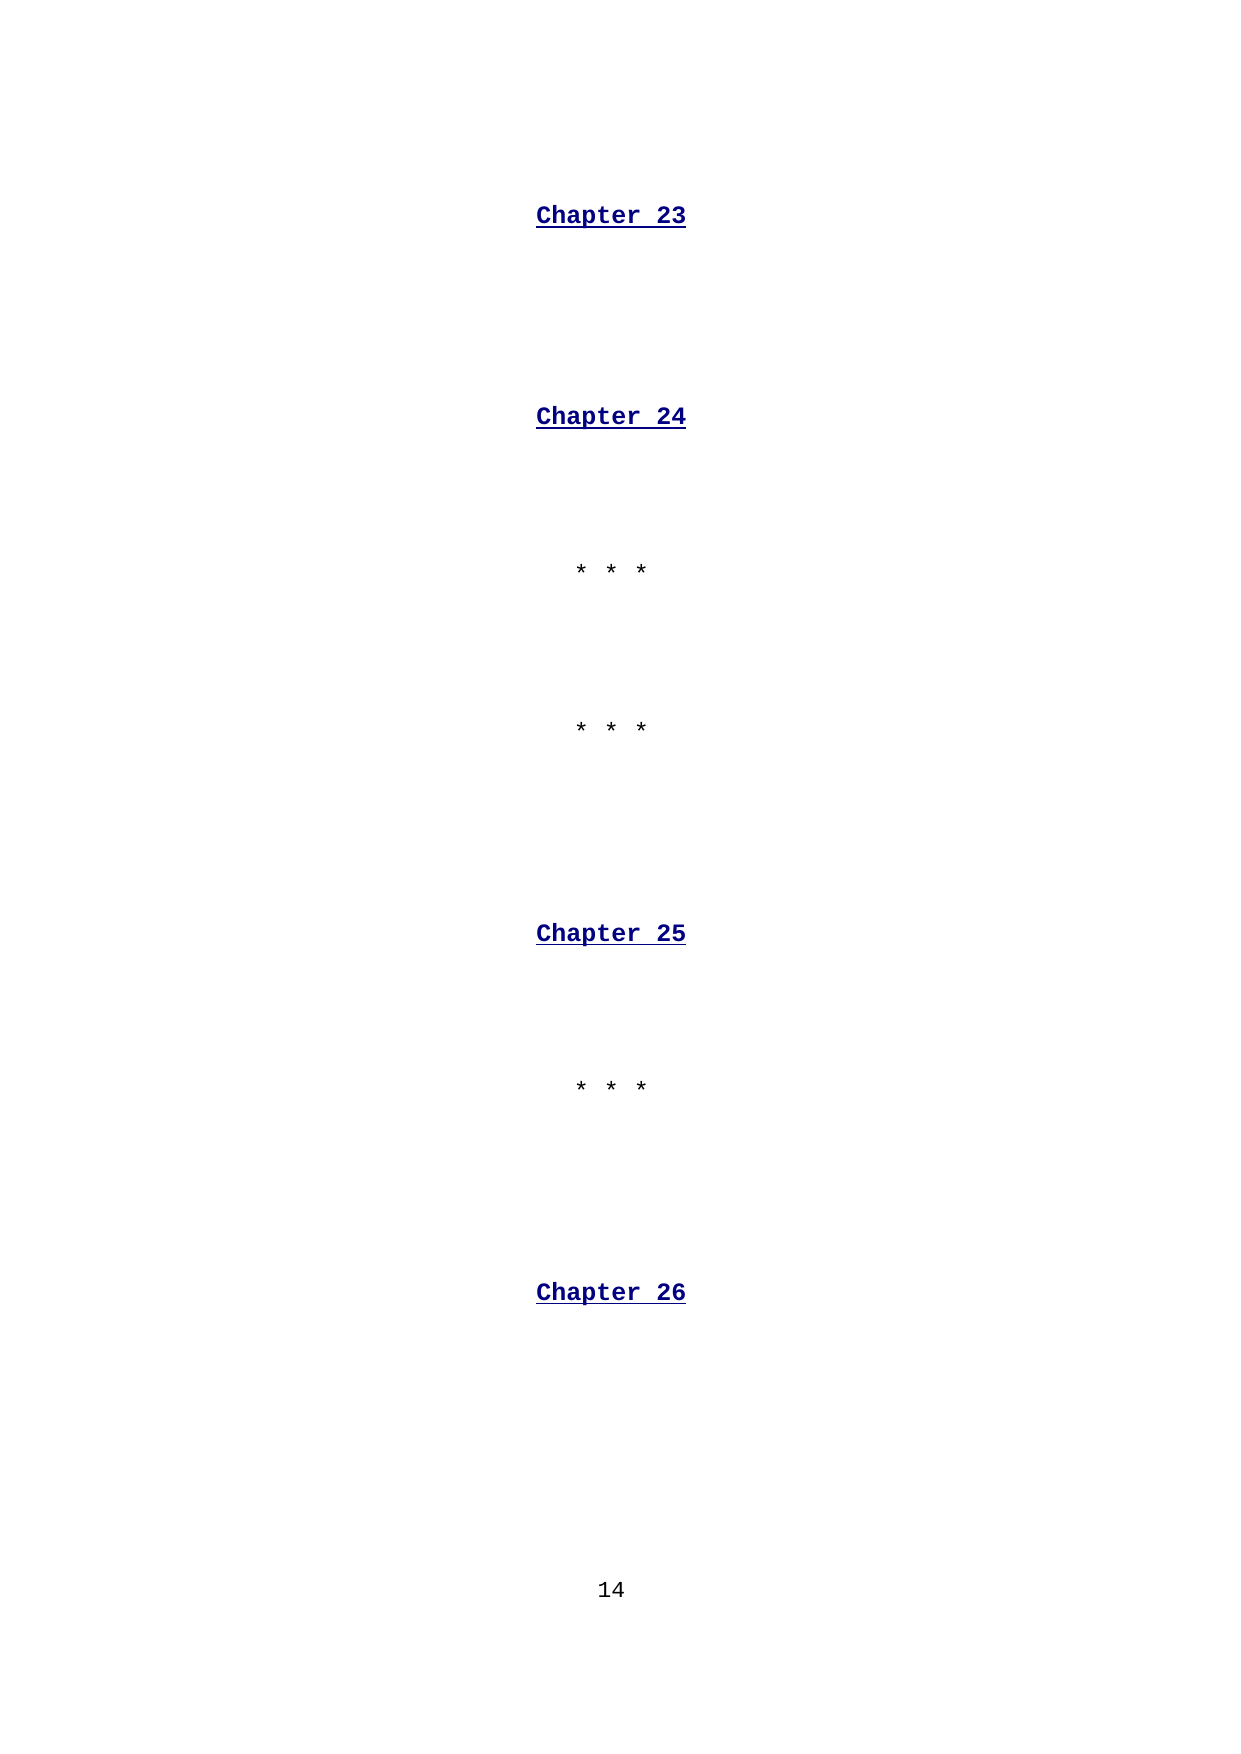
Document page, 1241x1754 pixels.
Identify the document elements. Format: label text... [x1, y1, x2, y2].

subtitle Chapter 26 [159, 1266, 1063, 1309]
subtitle Chapter 25 [159, 907, 1063, 950]
subtitle * * * [159, 1065, 1063, 1108]
subtitle Chapter 24 [159, 390, 1063, 433]
subtitle * * * [159, 548, 1063, 591]
subtitle * * * [159, 706, 1063, 749]
subtitle Chapter 23 [159, 189, 1063, 232]
